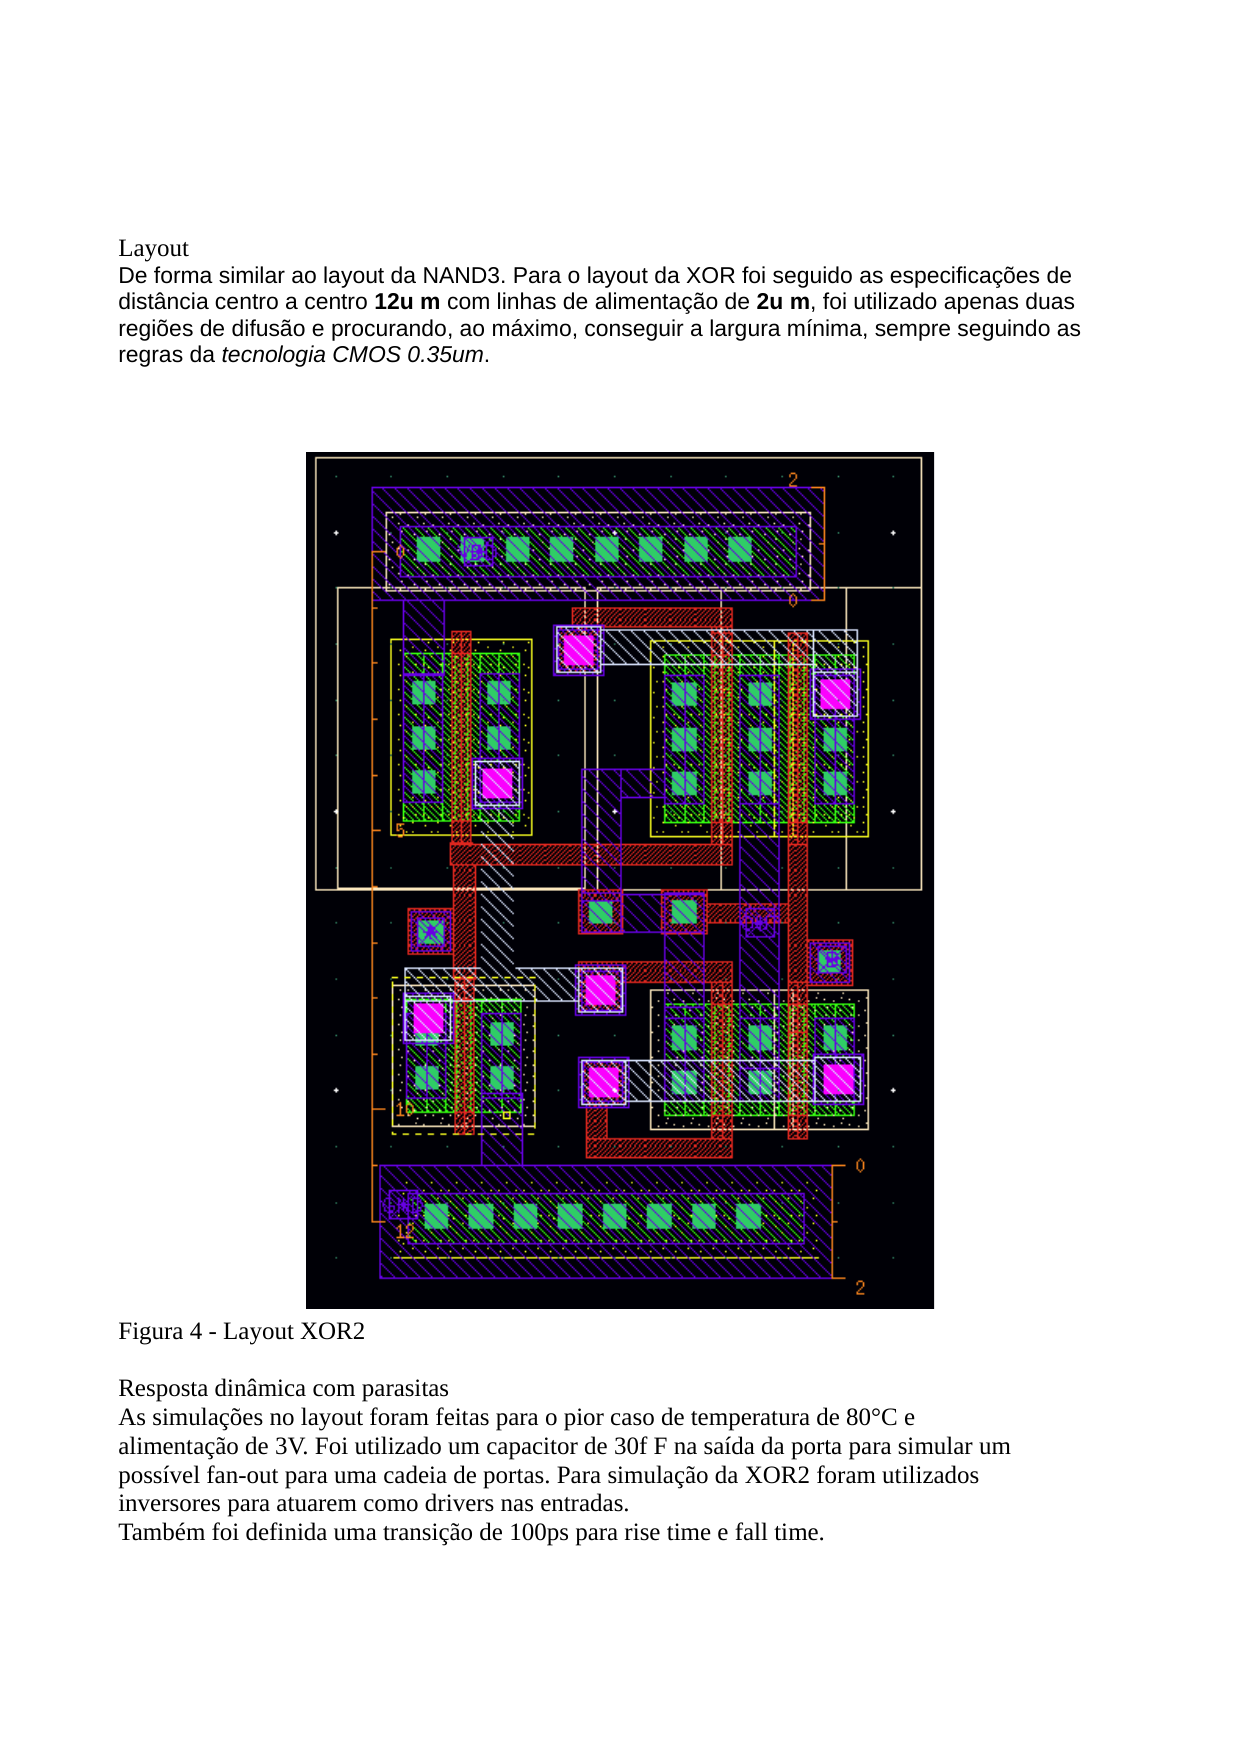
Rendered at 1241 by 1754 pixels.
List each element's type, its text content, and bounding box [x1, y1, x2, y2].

text Layout [118, 233, 1122, 262]
text alimentação de 3V. Foi utilizado um capacitor de 30f F na saída da porta para simular um [118, 1431, 1122, 1460]
text Também foi definida uma transição de 100ps para rise time e fall time. [118, 1517, 1122, 1546]
text As simulações no layout foram feitas para o pior caso de temperatura de 80°C e [118, 1402, 1122, 1431]
text Figura 4 - Layout XOR2 [118, 1316, 1122, 1345]
text De forma similar ao layout da NAND3. Para o layout da XOR foi seguido as especificações de distância centro a centro 12u m com linhas de alimentação de 2u m, foi utilizado apenas duas regiões de difusão e procurando, ao máximo, conseguir a largura mínima, sempre seguindo as regras da tecnologia CMOS 0.35um. [118, 262, 1122, 367]
text Resposta dinâmica com parasitas [118, 1373, 1122, 1402]
picture [306, 452, 935, 1309]
text inversores para atuarem como drivers nas entradas. [118, 1488, 1122, 1517]
text possível fan-out para uma cadeia de portas. Para simulação da XOR2 foram utilizados [118, 1460, 1122, 1488]
